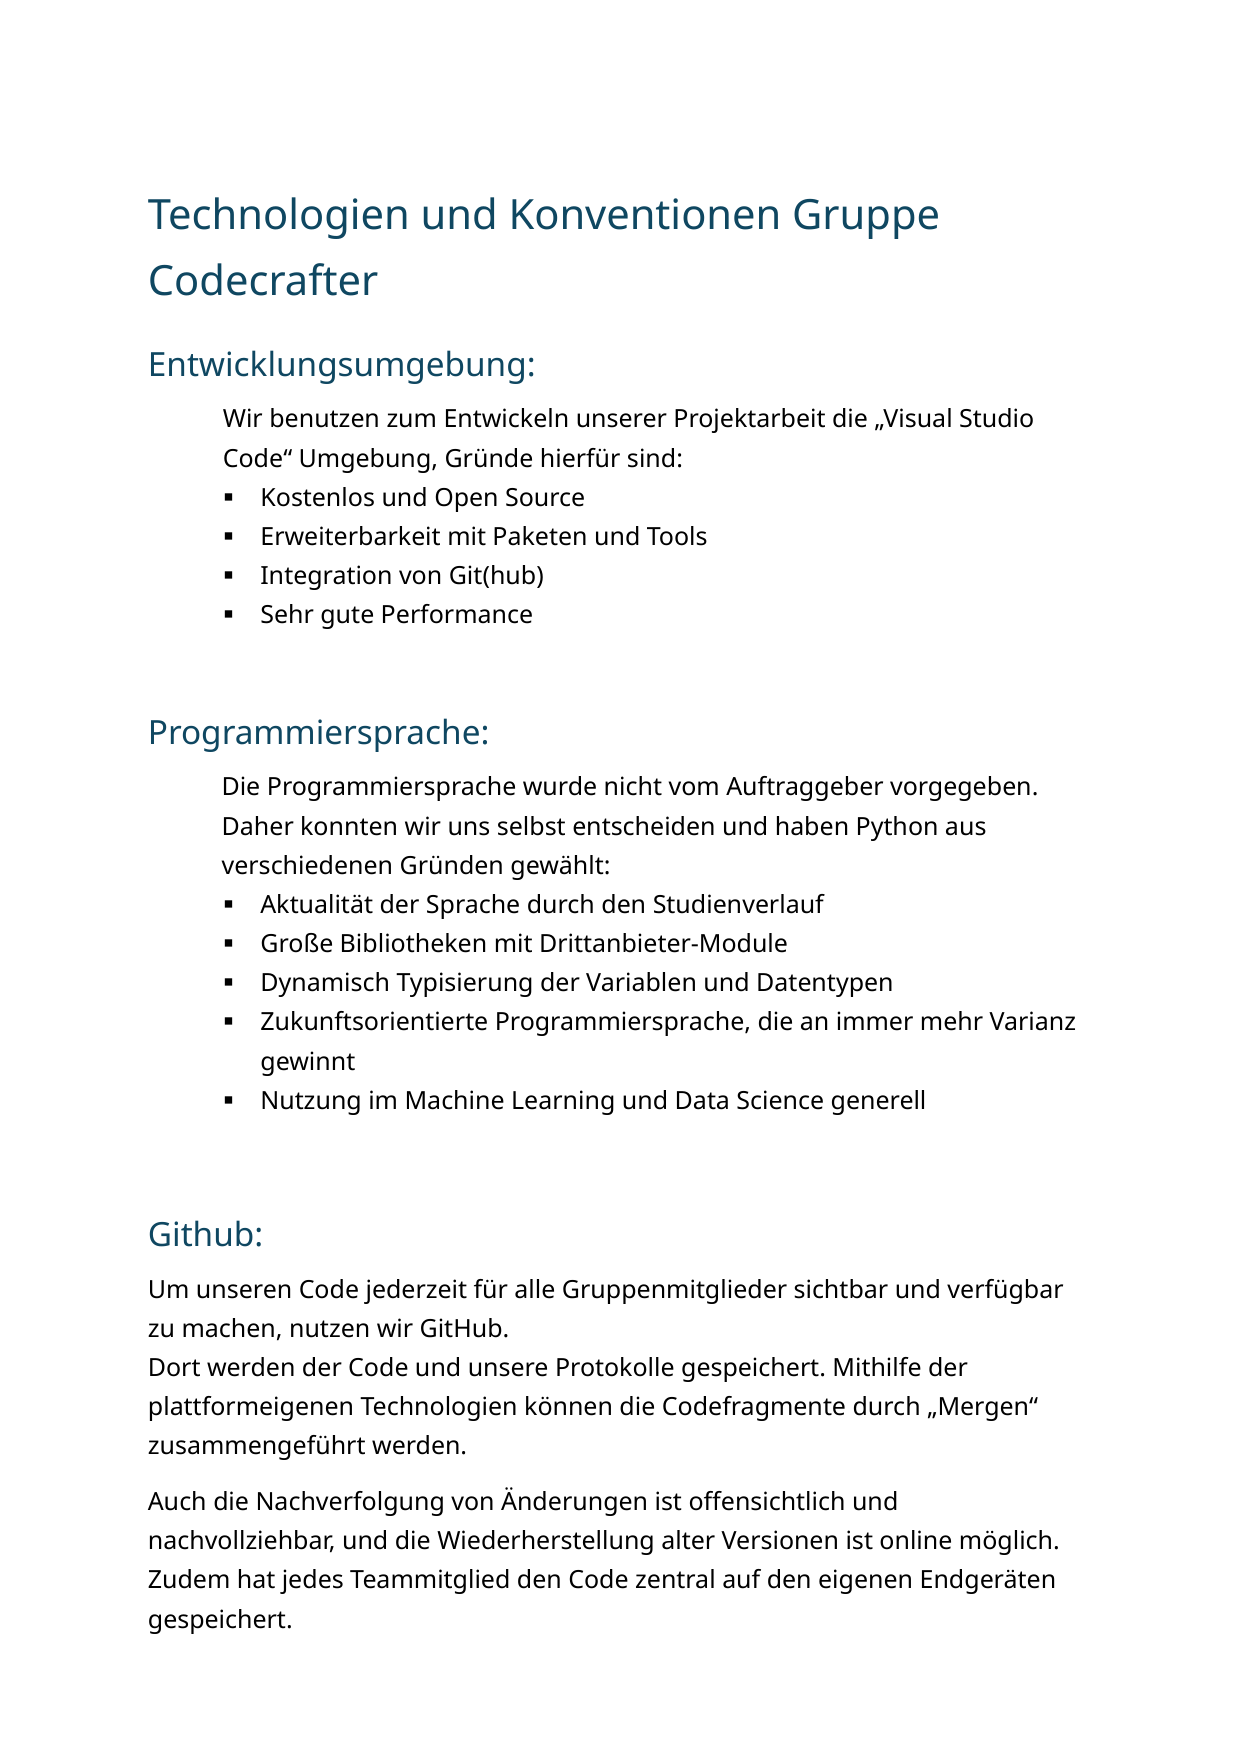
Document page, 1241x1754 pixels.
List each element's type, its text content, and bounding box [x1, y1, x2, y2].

list Große Bibliotheken mit Drittanbieter-Module [223, 926, 1093, 960]
list Integration von Git(hub) [223, 558, 1093, 592]
list Erweiterbarkeit mit Paketen und Tools [223, 518, 1093, 553]
list Kostenlos und Open Source [223, 479, 1093, 513]
list Wir benutzen zum Entwickeln unserer Projektarbeit die „Visual Studio Code“ Umgebung, Gründe hierfür sind: [223, 401, 1093, 474]
list Nutzung im Machine Learning und Data Science generell [223, 1082, 1093, 1116]
subtitle Entwicklungsumgebung: [148, 341, 1093, 386]
subtitle Technologien und Konventionen Gruppe Codecrafter [148, 185, 1093, 307]
list Zukunftsorientierte Programmiersprache, die an immer mehr Varianz gewinnt [223, 1004, 1093, 1077]
subtitle Programmiersprache: [148, 708, 1093, 754]
text Auch die Nachverfolgung von Änderungen ist offensichtlich und nachvollziehbar, und die Wiederherstellung alter Versionen ist online möglich. Zudem hat jedes Teammitglied den Code zentral auf den eigenen Endgeräten gespeichert. [148, 1484, 1093, 1635]
list Dynamisch Typisierung der Variablen und Datentypen [223, 965, 1093, 999]
list Die Programmiersprache wurde nicht vom Auftraggeber vorgegeben. Daher konnten wir uns selbst entscheiden und haben Python aus verschiedenen Gründen gewählt: [221, 769, 1093, 881]
list Sehr gute Performance [223, 597, 1093, 631]
list Aktualität der Sprache durch den Studienverlauf [223, 887, 1093, 921]
text Um unseren Code jederzeit für alle Gruppenmitglieder sichtbar und verfügbar zu machen, nutzen wir GitHub. Dort werden der Code und unsere Protokolle gespeichert. Mithilfe der plattformeigenen Technologien können die Codefragmente durch „Mergen“ zusammengeführt werden. [148, 1271, 1093, 1462]
subtitle Github: [148, 1211, 1093, 1256]
